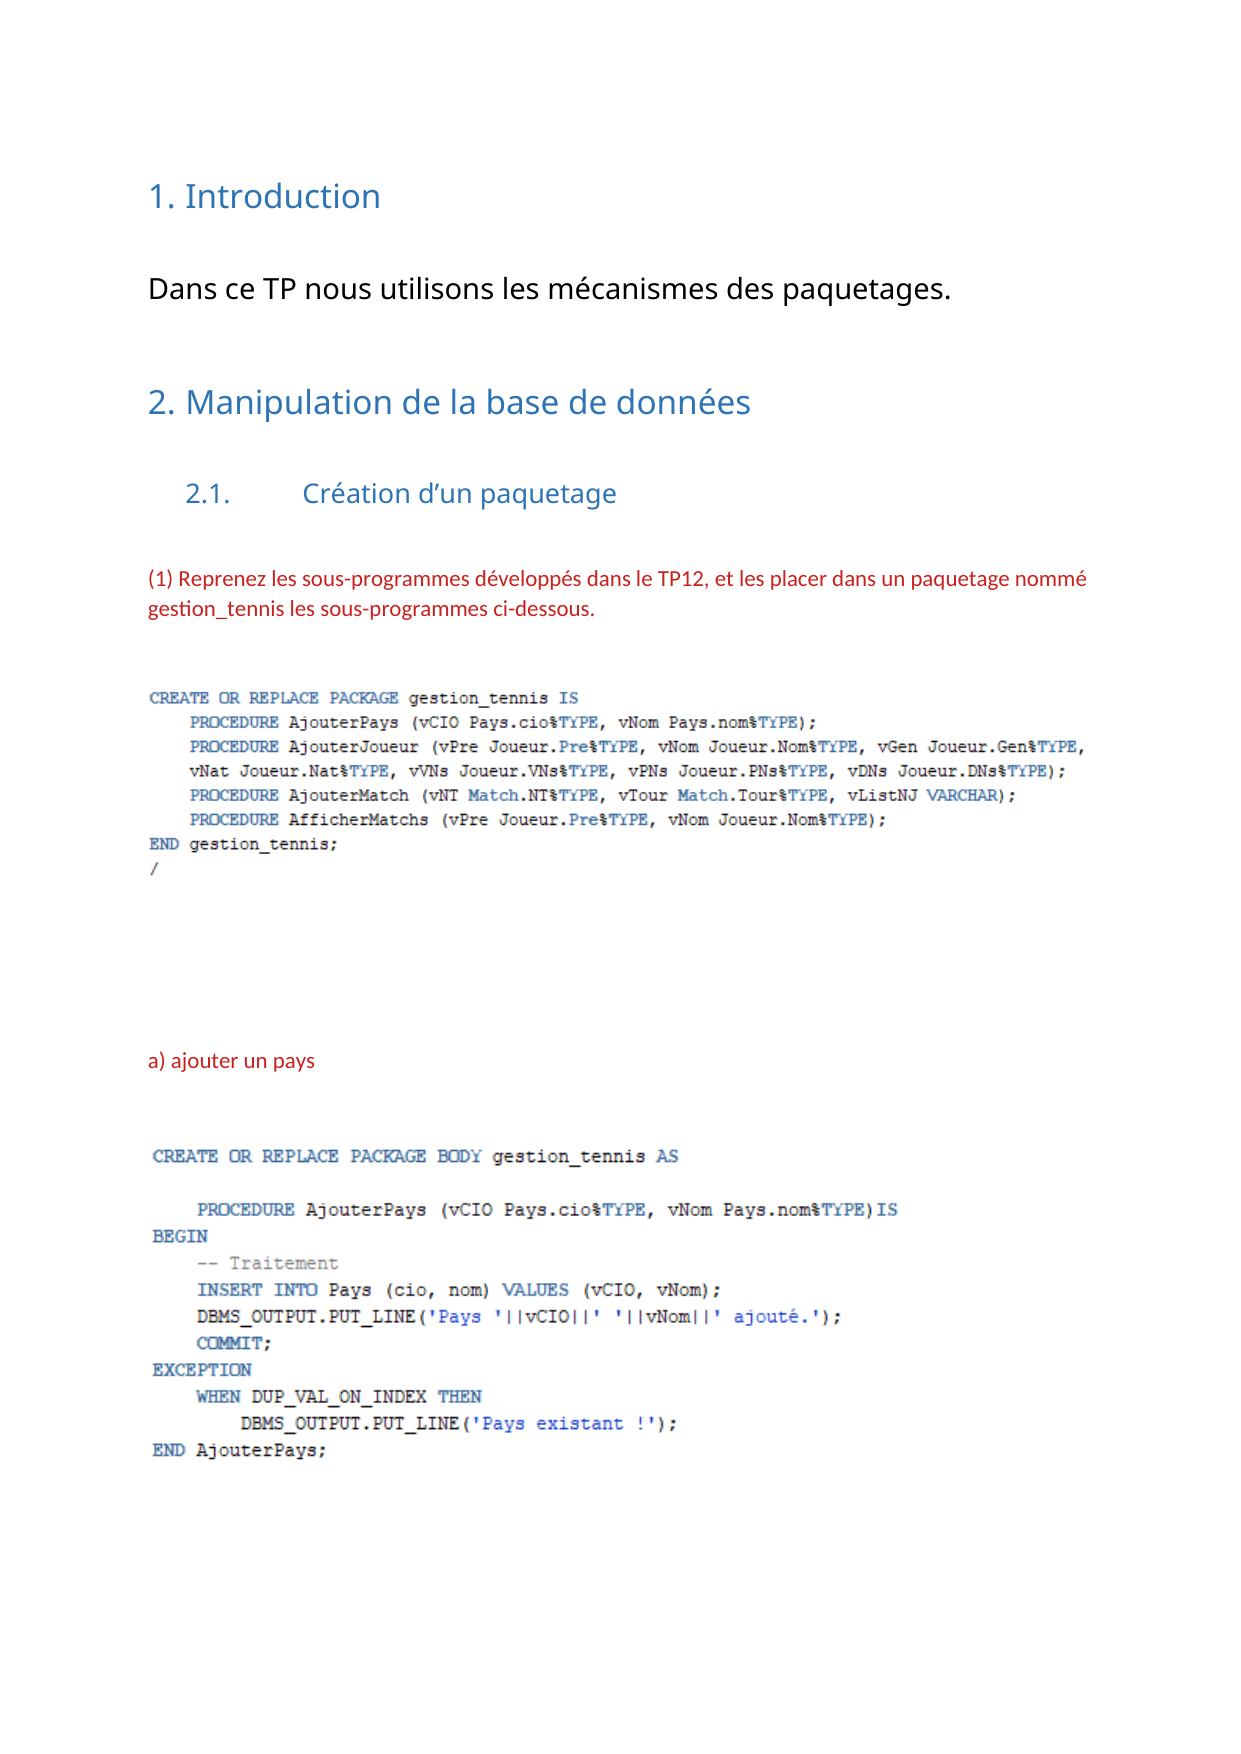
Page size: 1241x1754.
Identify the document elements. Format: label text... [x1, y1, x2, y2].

subtitle Introduction [148, 173, 1093, 218]
text a) ajouter un pays [148, 1046, 1093, 1074]
picture [147, 688, 1093, 884]
picture [150, 1140, 906, 1469]
subtitle Création d’un paquetage [185, 475, 1093, 512]
text Dans ce TP nous utilisons les mécanismes des paquetages. [148, 268, 1093, 308]
subtitle Manipulation de la base de données [148, 379, 1093, 424]
text (1) Reprenez les sous-programmes développés dans le TP12, et les placer dans un paquetage nommé gestion_tennis les sous-programmes ci-dessous. [148, 564, 1093, 622]
